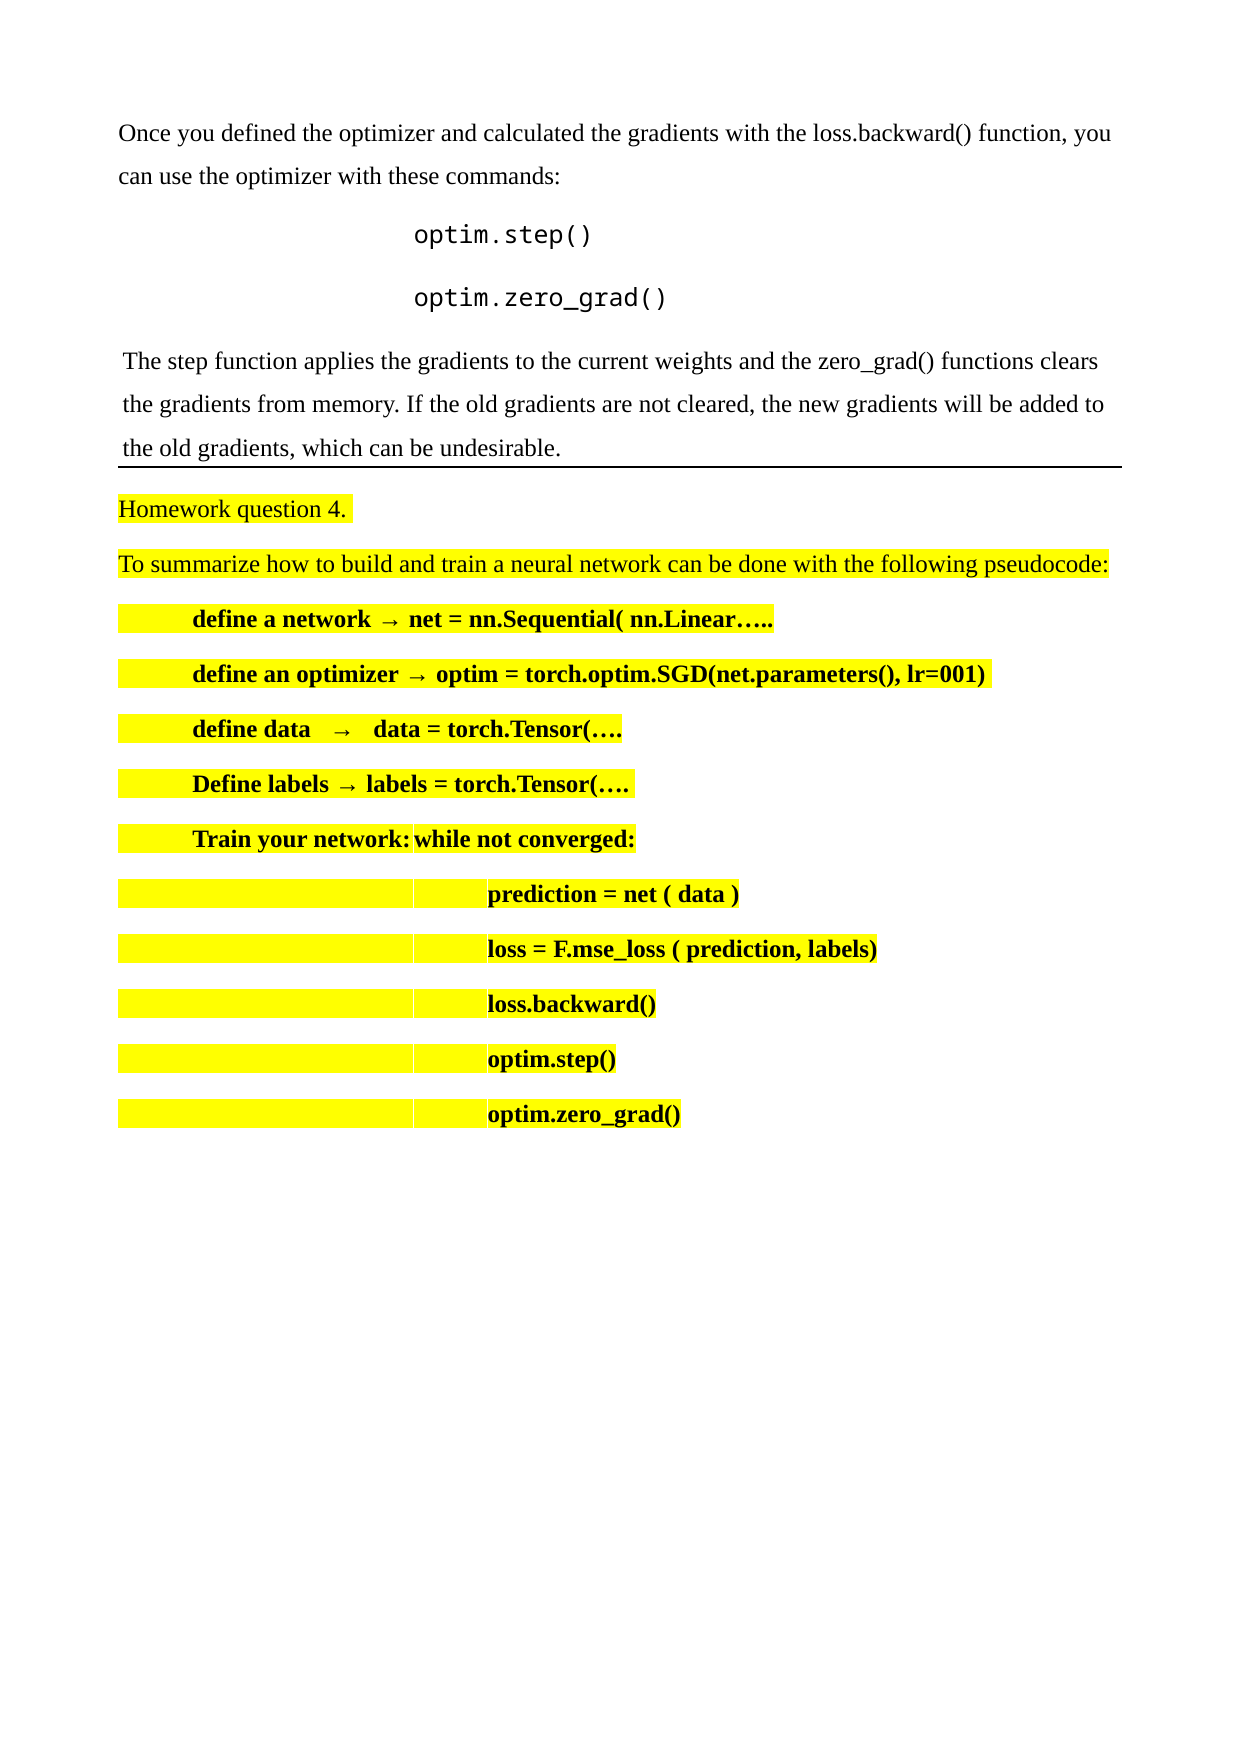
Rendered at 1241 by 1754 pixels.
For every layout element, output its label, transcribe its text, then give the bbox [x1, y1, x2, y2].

text Once you defined the optimizer and calculated the gradients with the loss.backward() function, you can use the optimizer with these commands: [118, 118, 1122, 190]
text prediction = net ( data ) [118, 879, 1122, 908]
text optim.zero_grad() [118, 1099, 1122, 1128]
text Homework question 4. [118, 494, 1122, 523]
text loss.backward() [118, 989, 1122, 1018]
text optim.step() [118, 216, 1122, 250]
text loss = F.mse_loss ( prediction, labels) [118, 934, 1122, 963]
text To summarize how to build and train a neural network can be done with the following pseudocode: [118, 549, 1122, 578]
text optim.zero_grad() [118, 279, 1122, 313]
text Train your network: while not converged: [118, 824, 1122, 853]
text define data → data = torch.Tensor(…. [118, 714, 1122, 743]
text optim.step() [118, 1044, 1122, 1073]
text define a network → net = nn.Sequential( nn.Linear….. [118, 604, 1122, 633]
text Define labels → labels = torch.Tensor(…. [118, 769, 1122, 798]
text define an optimizer → optim = torch.optim.SGD(net.parameters(), lr=001) [118, 659, 1122, 688]
text The step function applies the gradients to the current weights and the zero_grad() functions clears the gradients from memory. If the old gradients are not cleared, the new gradients will be added to the old gradients, which can be undesirable. [118, 342, 1122, 466]
